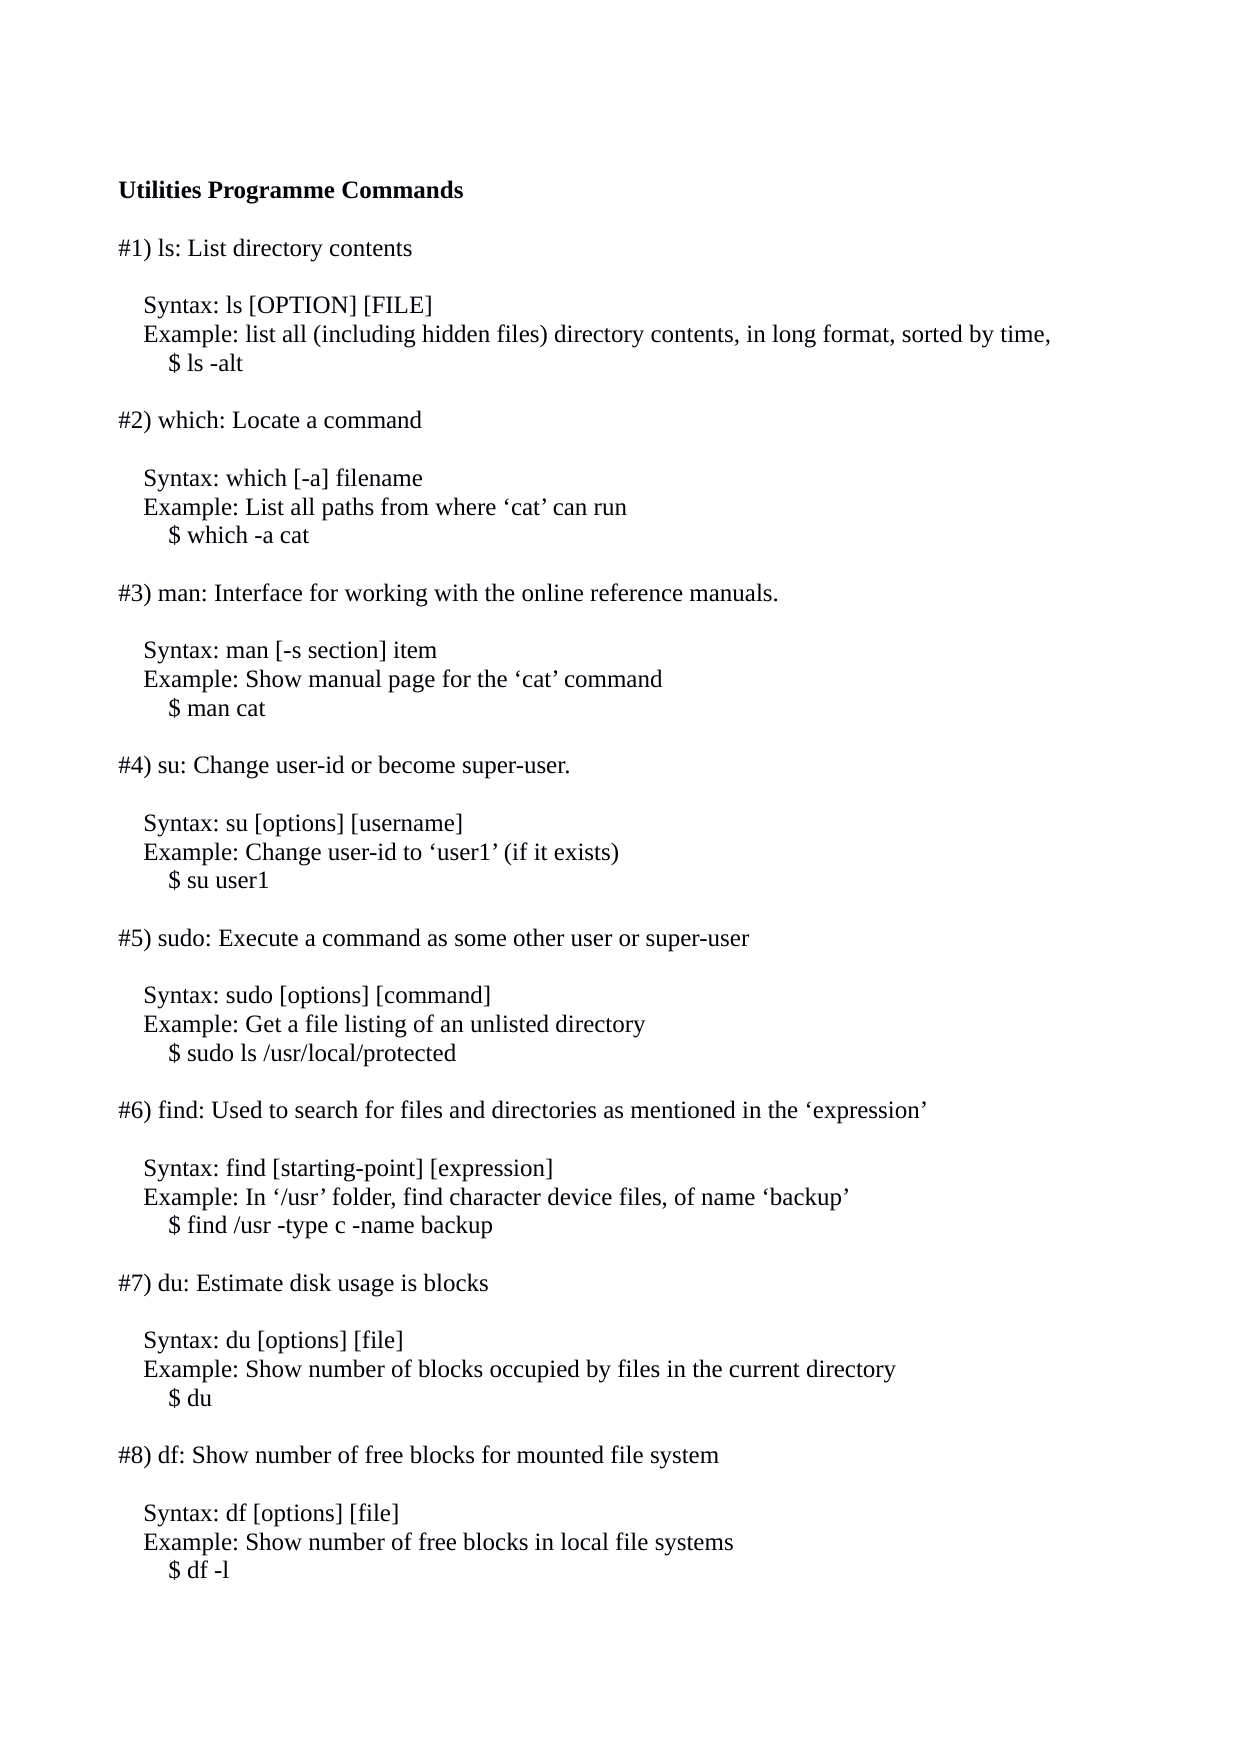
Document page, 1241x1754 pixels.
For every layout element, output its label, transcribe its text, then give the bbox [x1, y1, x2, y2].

text Syntax: df [options] [file] [118, 1498, 1122, 1527]
text #7) du: Estimate disk usage is blocks [118, 1268, 1122, 1297]
text $ sudo ls /usr/local/protected [118, 1038, 1122, 1067]
text #3) man: Interface for working with the online reference manuals. [118, 578, 1122, 607]
text $ find /usr -type c -name backup [118, 1211, 1122, 1239]
text Example: Show number of free blocks in local file systems [118, 1527, 1122, 1556]
text #2) which: Locate a command [118, 406, 1122, 434]
text Example: In ‘/usr’ folder, find character device files, of name ‘backup’ [118, 1182, 1122, 1211]
text Syntax: su [options] [username] [118, 808, 1122, 837]
text Example: Show manual page for the ‘cat’ command [118, 664, 1122, 693]
text Syntax: sudo [options] [command] [118, 981, 1122, 1009]
text Syntax: ls [OPTION] [FILE] [118, 291, 1122, 319]
text $ which -a cat [118, 521, 1122, 549]
text Syntax: man [-s section] item [118, 636, 1122, 664]
text $ su user1 [118, 866, 1122, 894]
text $ man cat [118, 693, 1122, 722]
text #4) su: Change user-id or become super-user. [118, 751, 1122, 779]
text #1) ls: List directory contents [118, 233, 1122, 262]
text #5) sudo: Execute a command as some other user or super-user [118, 923, 1122, 952]
text $ df -l [118, 1556, 1122, 1584]
text Syntax: du [options] [file] [118, 1326, 1122, 1354]
text $ ls -alt [118, 348, 1122, 377]
text Syntax: which [-a] filename [118, 463, 1122, 492]
text Example: List all paths from where ‘cat’ can run [118, 492, 1122, 521]
text $ du [118, 1383, 1122, 1412]
text Example: Get a file listing of an unlisted directory [118, 1009, 1122, 1038]
text Example: Show number of blocks occupied by files in the current directory [118, 1354, 1122, 1383]
text Example: list all (including hidden files) directory contents, in long format, sorted by time, [118, 319, 1122, 348]
text #6) find: Used to search for files and directories as mentioned in the ‘expression’ [118, 1096, 1122, 1124]
text #8) df: Show number of free blocks for mounted file system [118, 1441, 1122, 1469]
text Syntax: find [starting-point] [expression] [118, 1153, 1122, 1182]
text Utilities Programme Commands [118, 176, 1122, 204]
text Example: Change user-id to ‘user1’ (if it exists) [118, 837, 1122, 866]
